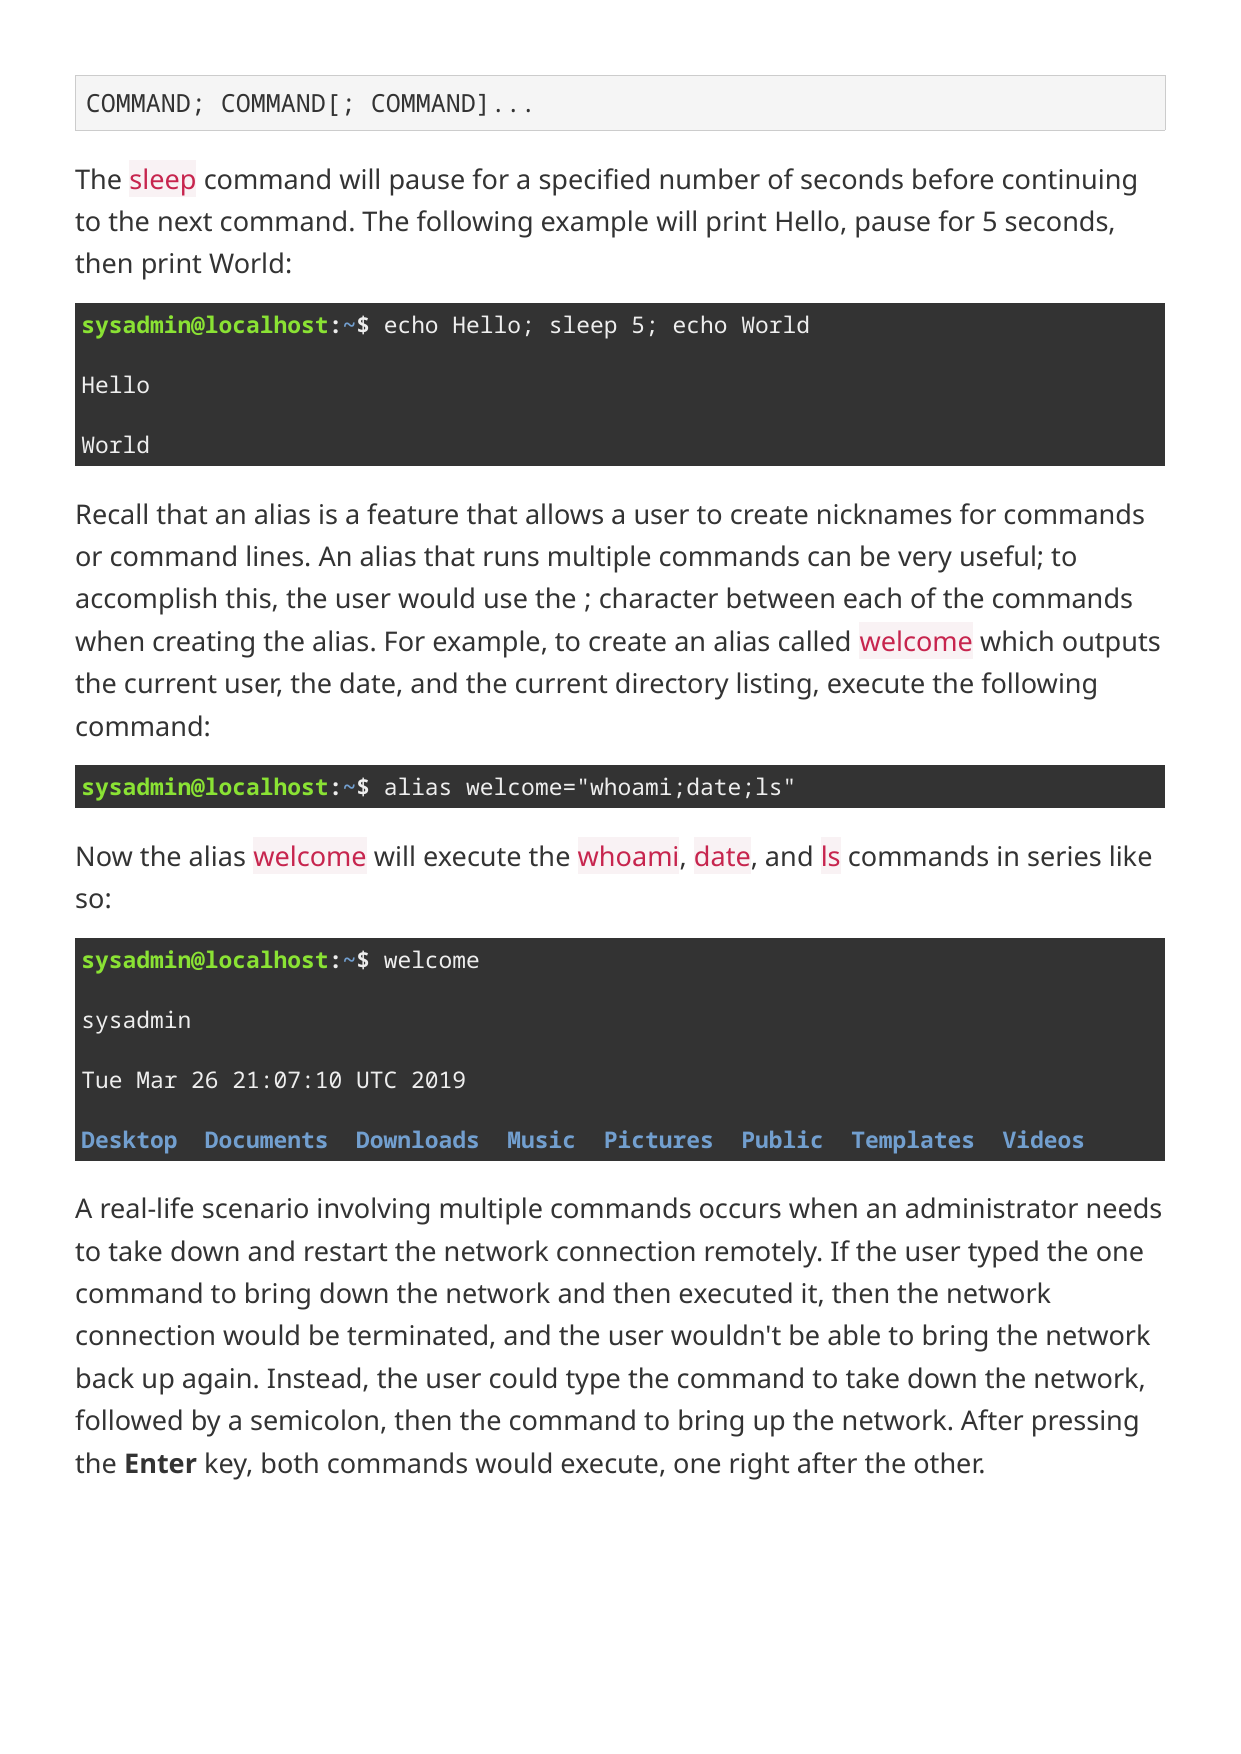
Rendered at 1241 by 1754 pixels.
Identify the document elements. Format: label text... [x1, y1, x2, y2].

text sysadmin@localhost:~$ echo Hello; sleep 5; echo World [75, 303, 1165, 340]
text A real-life scenario involving multiple commands occurs when an administrator needs to take down and restart the network connection remotely. If the user typed the one command to bring down the network and then executed it, then the network connection would be terminated, and the user wouldn't be able to bring the network back up again. Instead, the user could type the command to take down the network, followed by a semicolon, then the command to bring up the network. After pressing the Enter key, both commands would execute, one right after the other. [75, 1190, 1165, 1481]
text Recall that an alias is a feature that allows a user to create nicknames for commands or command lines. An alias that runs multiple commands can be very useful; to accomplish this, the user would use the ; character between each of the commands when creating the alias. For example, to create an alias called welcome which outputs the current user, the date, and the current directory listing, execute the following command: [75, 495, 1165, 744]
text Desktop Documents Downloads Music Pictures Public Templates Videos [75, 1118, 1165, 1161]
text Now the alias welcome will execute the whoami, date, and ls commands in series like so: [75, 837, 1165, 916]
text The sleep command will pause for a specified number of seconds before continuing to the next command. The following example will print Hello, pause for 5 seconds, then print World: [75, 160, 1165, 282]
text World [75, 423, 1165, 466]
text sysadmin@localhost:~$ alias welcome="whoami;date;ls" [75, 765, 1165, 808]
text Hello [75, 363, 1165, 400]
text sysadmin [75, 998, 1165, 1035]
text Tue Mar 26 21:07:10 UTC 2019 [75, 1058, 1165, 1095]
text sysadmin@localhost:~$ welcome [75, 938, 1165, 975]
text COMMAND; COMMAND[; COMMAND]... [76, 76, 1165, 130]
